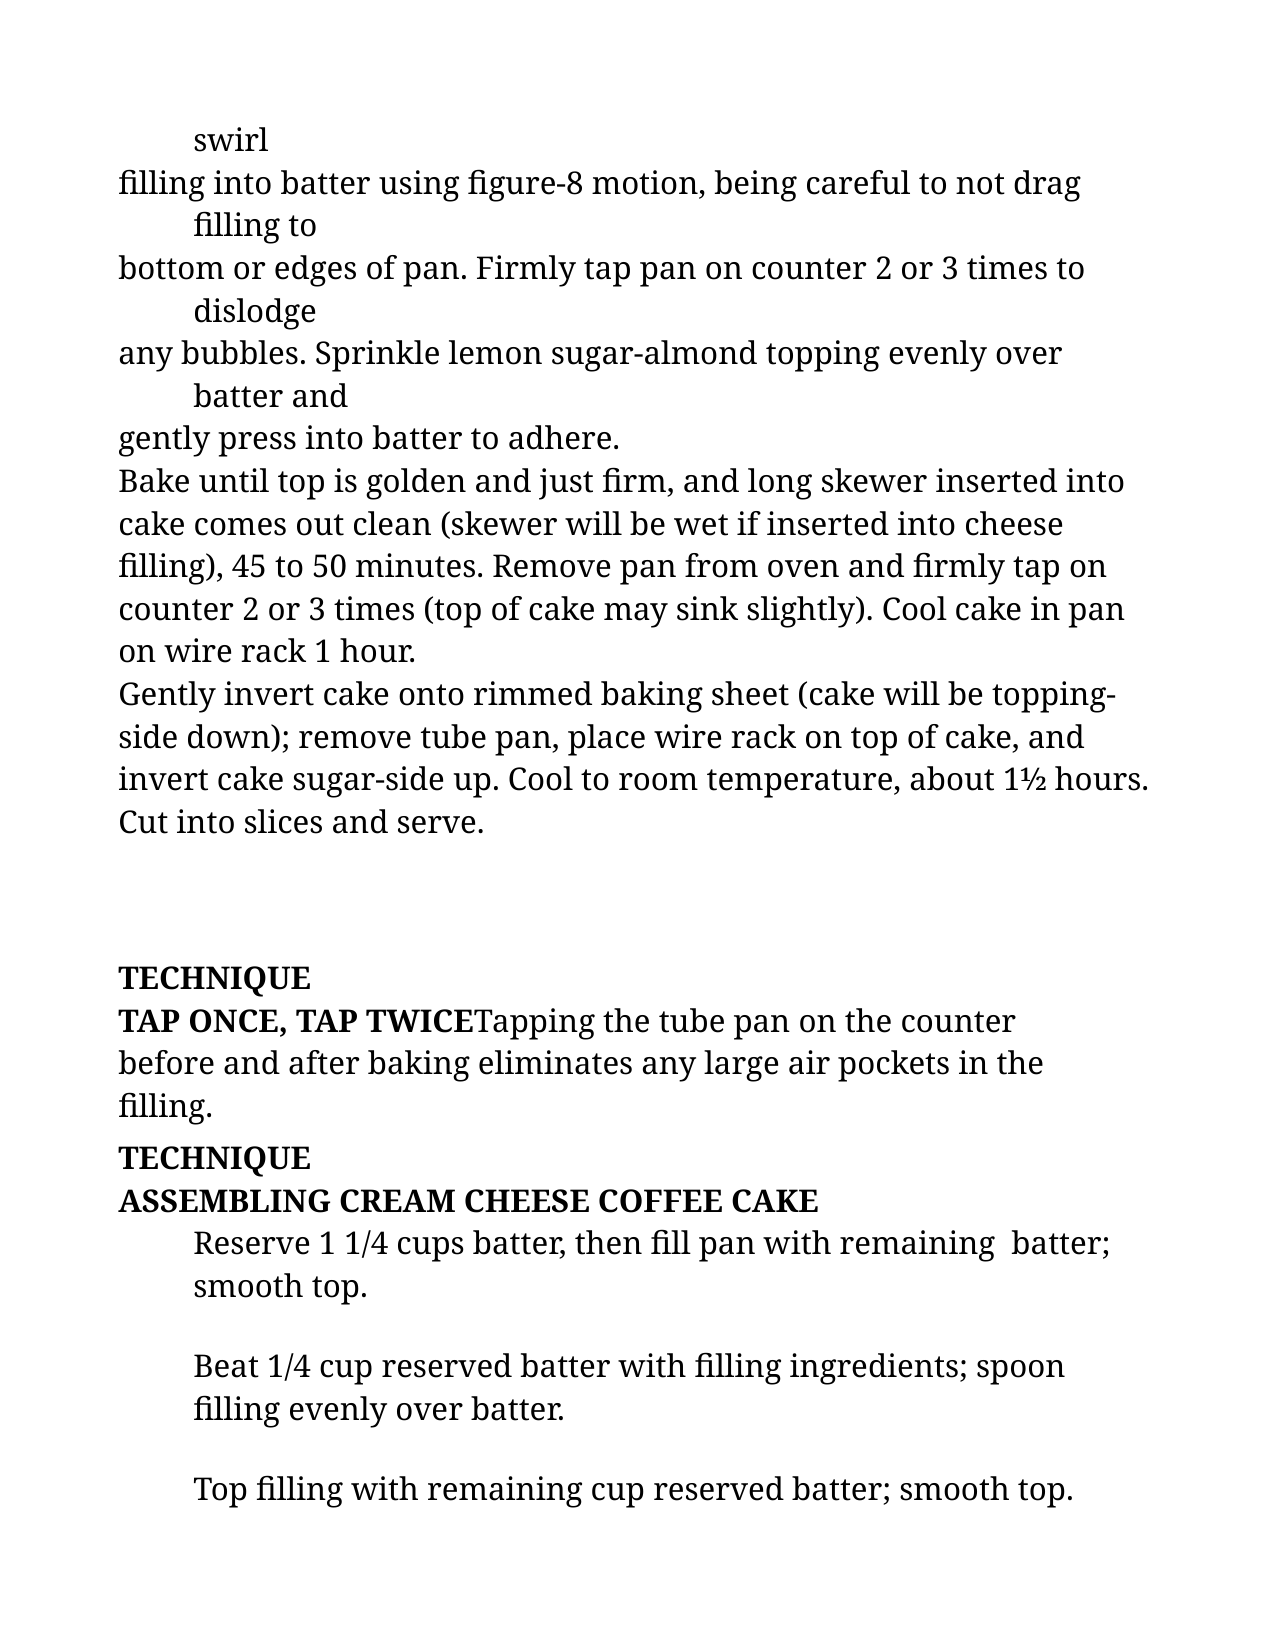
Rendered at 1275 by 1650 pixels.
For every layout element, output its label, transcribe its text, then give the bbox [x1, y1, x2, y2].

list Gently invert cake onto rimmed baking sheet (cake will be topping-side down); remove tube pan, place wire rack on top of cake, and invert cake sugar-side up. Cool to room temperature, about 1½ hours. Cut into slices and serve. [118, 672, 1157, 842]
text TAP ONCE, TAP TWICE Tapping the tube pan on the counter [118, 999, 1157, 1041]
text gently press into batter to adhere. [118, 416, 1157, 459]
text bottom or edges of pan. Firmly tap pan on counter 2 or 3 times to dislodge [118, 246, 1157, 331]
text before and after baking eliminates any large air pockets in the [118, 1041, 1157, 1084]
text ASSEMBLING CREAM CHEESE COFFEE CAKE [118, 1178, 1157, 1221]
text TECHNIQUE [118, 1126, 1157, 1178]
text filling. [118, 1084, 1157, 1126]
text any bubbles. Sprinkle lemon sugar-almond topping evenly over batter and [118, 331, 1157, 416]
text Top filling with remaining cup reserved batter; smooth top. [118, 1467, 1157, 1509]
text TECHNIQUE [118, 947, 1157, 999]
text Beat 1/4 cup reserved batter with filling ingredients; spoon filling evenly over batter. [118, 1344, 1157, 1429]
list Bake until top is golden and just firm, and long skewer inserted into cake comes out clean (skewer will be wet if inserted into cheese filling), 45 to 50 minutes. Remove pan from oven and firmly tap on counter 2 or 3 times (top of cake may sink slightly). Cool cake in pan on wire rack 1 hour. [118, 459, 1157, 672]
text filling into batter using figure-8 motion, being careful to not drag filling to [118, 161, 1157, 246]
text swirl [118, 118, 1157, 161]
list Reserve 1 1/4 cups batter, then fill pan with remaining batter; smooth top. [118, 1221, 1157, 1306]
